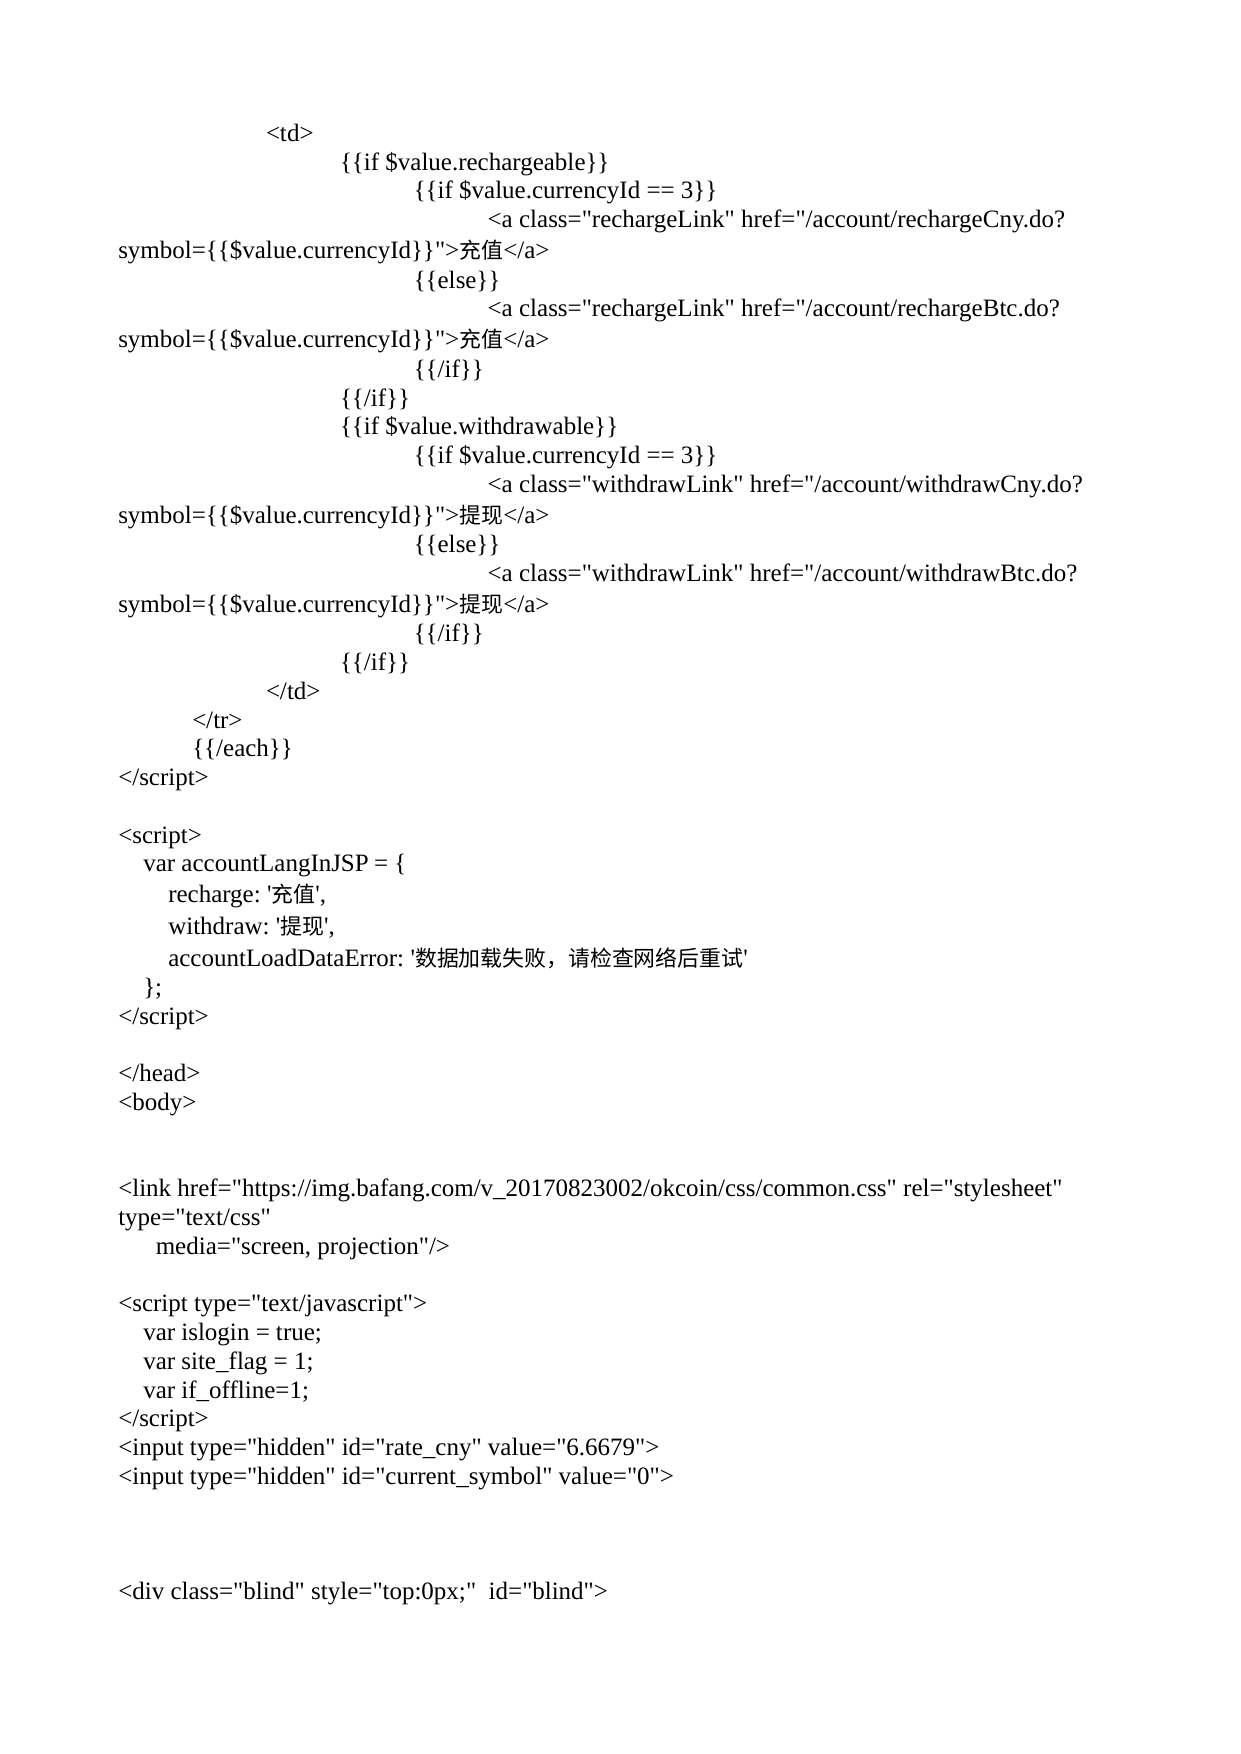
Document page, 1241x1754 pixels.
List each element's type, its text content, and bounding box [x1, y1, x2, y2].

text <div class="blind" style="top:0px;" id="blind"> [118, 1576, 1122, 1605]
text {{if $value.rechargeable}} [118, 147, 1122, 176]
text var site_flag = 1; [118, 1346, 1122, 1375]
text accountLoadDataError: '数据加载失败，请检查网络后重试' [118, 941, 1122, 972]
text withdraw: '提现', [118, 909, 1122, 941]
text {{/if}} [118, 618, 1122, 647]
text </script> [118, 1001, 1122, 1030]
text <body> [118, 1087, 1122, 1116]
text </head> [118, 1058, 1122, 1087]
text recharge: '充值', [118, 877, 1122, 909]
text <script type="text/javascript"> [118, 1288, 1122, 1317]
text var islogin = true; [118, 1317, 1122, 1346]
text <input type="hidden" id="rate_cny" value="6.6679"> [118, 1432, 1122, 1461]
text {{if $value.currencyId == 3}} [118, 440, 1122, 469]
text <input type="hidden" id="current_symbol" value="0"> [118, 1461, 1122, 1490]
text <link href="https://img.bafang.com/v_20170823002/okcoin/css/common.css" rel="stylesheet" type="text/css" [118, 1173, 1122, 1231]
text </script> [118, 762, 1122, 791]
text <a class="withdrawLink" href="/account/withdrawBtc.do?symbol={{$value.currencyId}}">提现</a> [118, 558, 1122, 618]
text var if_offline=1; [118, 1375, 1122, 1403]
text {{/if}} [118, 354, 1122, 383]
text <a class="rechargeLink" href="/account/rechargeBtc.do?symbol={{$value.currencyId}}">充值</a> [118, 293, 1122, 354]
text {{else}} [118, 529, 1122, 558]
text </td> [118, 676, 1122, 705]
text var accountLangInJSP = { [118, 848, 1122, 877]
text <script> [118, 820, 1122, 848]
text {{/if}} [118, 383, 1122, 411]
text <a class="withdrawLink" href="/account/withdrawCny.do?symbol={{$value.currencyId}}">提现</a> [118, 469, 1122, 529]
text <td> [118, 118, 1122, 147]
text </tr> [118, 705, 1122, 733]
text </script> [118, 1403, 1122, 1432]
text {{/each}} [118, 733, 1122, 762]
text <a class="rechargeLink" href="/account/rechargeCny.do?symbol={{$value.currencyId}}">充值</a> [118, 204, 1122, 265]
text {{else}} [118, 265, 1122, 293]
text }; [118, 972, 1122, 1001]
text media="screen, projection"/> [118, 1231, 1122, 1260]
text {{if $value.withdrawable}} [118, 411, 1122, 440]
text {{if $value.currencyId == 3}} [118, 176, 1122, 204]
text {{/if}} [118, 647, 1122, 676]
